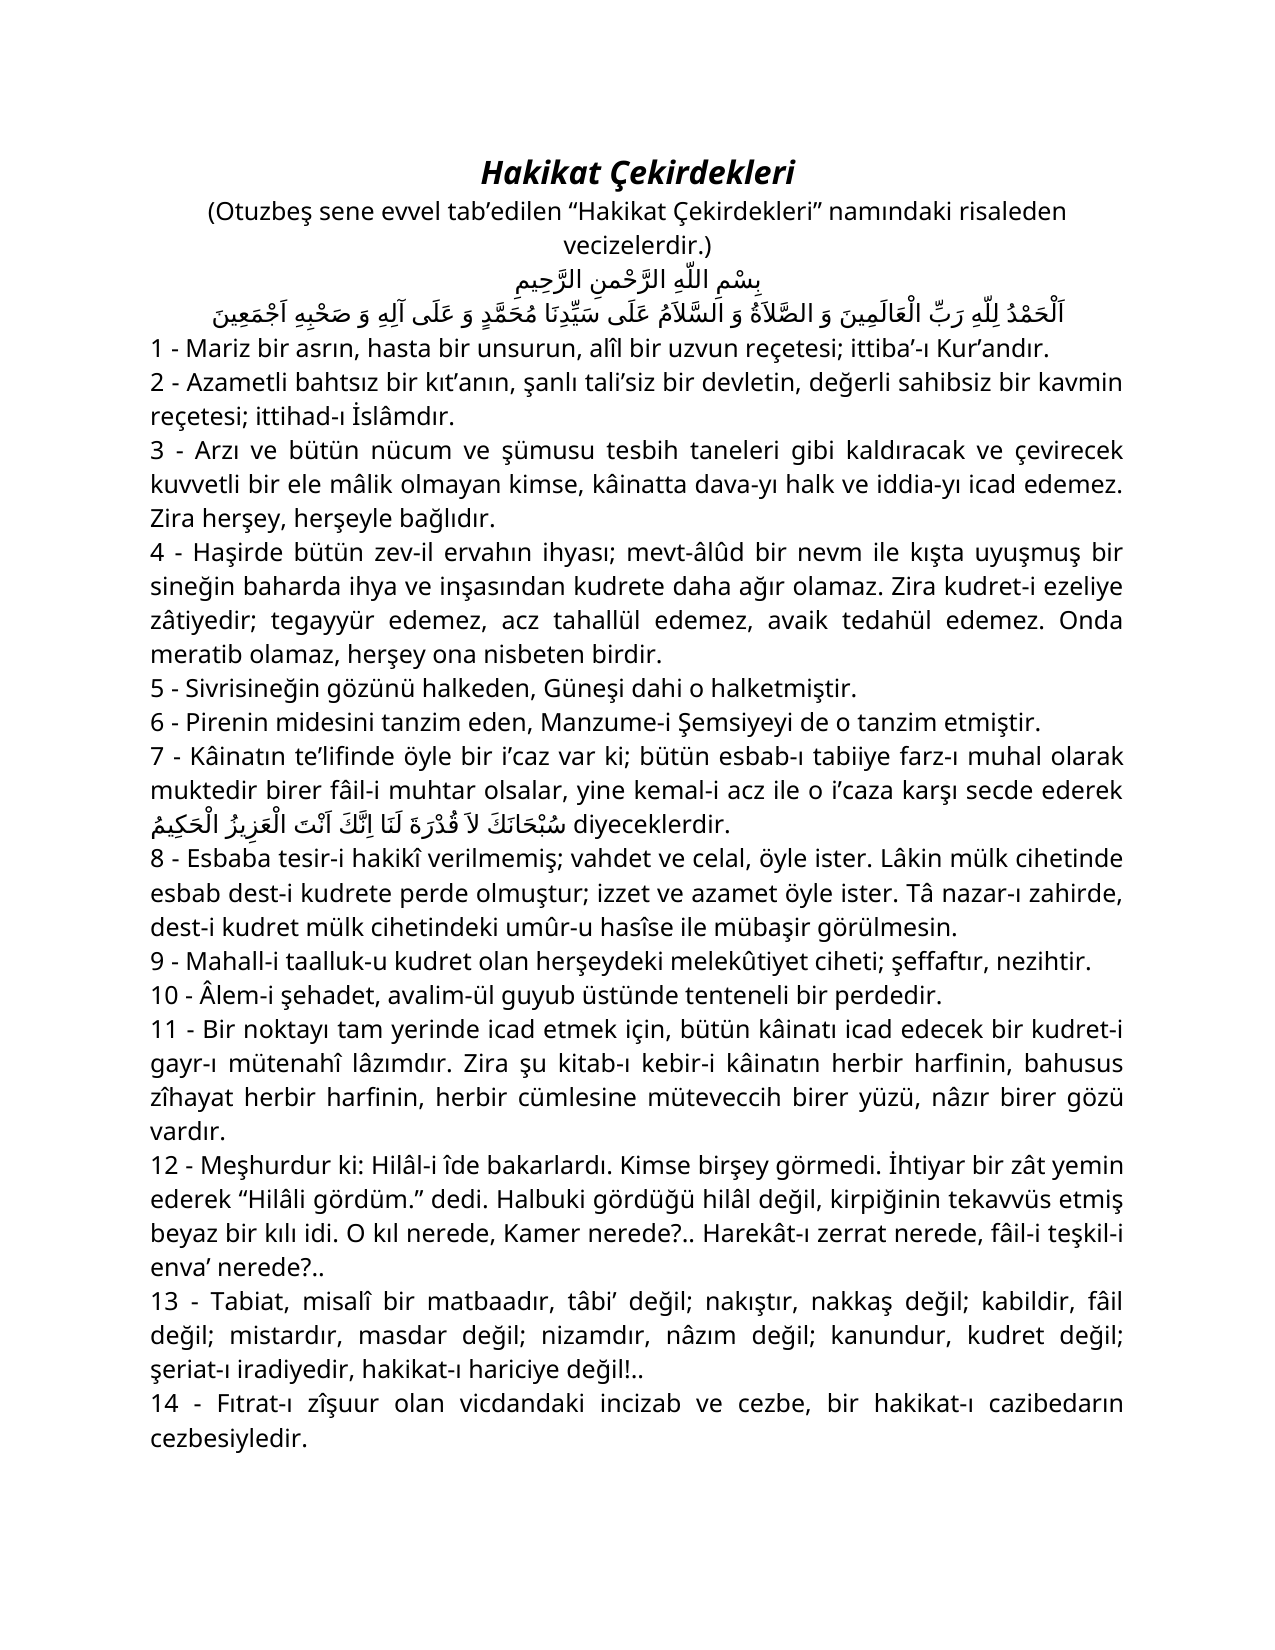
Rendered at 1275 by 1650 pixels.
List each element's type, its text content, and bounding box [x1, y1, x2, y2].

text 11 - Bir noktayı tam yerinde icad etmek için, bütün kâinatı icad edecek bir kudret-i gayr-ı mütenahî lâzımdır. Zira şu kitab-ı kebir-i kâinatın herbir harfinin, bahusus zîhayat herbir harfinin, herbir cümlesine müteveccih birer yüzü, nâzır birer gözü vardır. [150, 1011, 1125, 1148]
text (Otuzbeş sene evvel tab’edilen “Hakikat Çekirdekleri” namındaki risaleden vecizelerdir.) [150, 194, 1125, 262]
text 12 - Meşhurdur ki: Hilâl-i îde bakarlardı. Kimse birşey görmedi. İhtiyar bir zât yemin ederek “Hilâli gördüm.” dedi. Halbuki gördüğü hilâl değil, kirpiğinin tekavvüs etmiş beyaz bir kılı idi. O kıl nerede, Kamer nerede?.. Harekât-ı zerrat nerede, fâil-i teşkil-i enva’ nerede?.. [150, 1148, 1125, 1284]
text 7 - Kâinatın te’lifinde öyle bir i’caz var ki; bütün esbab-ı tabiiye farz-ı muhal olarak muktedir birer fâil-i muhtar olsalar, yine kemal-i acz ile o i’caza karşı secde ederek سُبْحَانَكَ لاَ قُدْرَةَ لَنَا اِنَّكَ اَنْتَ الْعَزِيزُ الْحَكِيمُ diyeceklerdir. [150, 739, 1125, 841]
text 2 - Azametli bahtsız bir kıt’anın, şanlı tali’siz bir devletin, değerli sahibsiz bir kavmin reçetesi; ittihad-ı İslâmdır. [150, 364, 1125, 432]
text 14 - Fıtrat-ı zîşuur olan vicdandaki incizab ve cezbe, bir hakikat-ı cazibedarın cezbesiyledir. [150, 1386, 1125, 1454]
text 5 - Sivrisineğin gözünü halkeden, Güneşi dahi o halketmiştir. [150, 671, 1125, 705]
text 6 - Pirenin midesini tanzim eden, Manzume-i Şemsiyeyi de o tanzim etmiştir. [150, 705, 1125, 739]
text 1 - Mariz bir asrın, hasta bir unsurun, alîl bir uzvun reçetesi; ittiba’-ı Kur’andır. [150, 330, 1125, 364]
text 9 - Mahall-i taalluk-u kudret olan herşeydeki melekûtiyet ciheti; şeffaftır, nezihtir. [150, 943, 1125, 977]
subtitle Hakikat Çekirdekleri [150, 150, 1125, 194]
text 10 - Âlem-i şehadet, avalim-ül guyub üstünde tenteneli bir perdedir. [150, 977, 1125, 1011]
text 4 - Haşirde bütün zev-il ervahın ihyası; mevt-âlûd bir nevm ile kışta uyuşmuş bir sineğin baharda ihya ve inşasından kudrete daha ağır olamaz. Zira kudret-i ezeliye zâtiyedir; tegayyür edemez, acz tahallül edemez, avaik tedahül edemez. Onda meratib olamaz, herşey ona nisbeten birdir. [150, 534, 1125, 671]
text 8 - Esbaba tesir-i hakikî verilmemiş; vahdet ve celal, öyle ister. Lâkin mülk cihetinde esbab dest-i kudrete perde olmuştur; izzet ve azamet öyle ister. Tâ nazar-ı zahirde, dest-i kudret mülk cihetindeki umûr-u hasîse ile mübaşir görülmesin. [150, 841, 1125, 943]
text 13 - Tabiat, misalî bir matbaadır, tâbi’ değil; nakıştır, nakkaş değil; kabildir, fâil değil; mistardır, masdar değil; nizamdır, nâzım değil; kanundur, kudret değil; şeriat-ı iradiyedir, hakikat-ı hariciye değil!.. [150, 1284, 1125, 1386]
text 3 - Arzı ve bütün nücum ve şümusu tesbih taneleri gibi kaldıracak ve çevirecek kuvvetli bir ele mâlik olmayan kimse, kâinatta dava-yı halk ve iddia-yı icad edemez. Zira herşey, herşeyle bağlıdır. [150, 432, 1125, 534]
text اَلْحَمْدُ لِلّهِ رَبِّ الْعَالَمِينَ وَ الصَّلاَةُ وَ السَّلاَمُ عَلَى سَيِّدِنَا مُحَمَّدٍ وَ عَلَى آلِهِ وَ صَحْبِهِ اَجْمَعِينَ [150, 296, 1125, 330]
text بِسْمِ اللّهِ الرَّحْمنِ الرَّحِيمِ [150, 262, 1125, 296]
